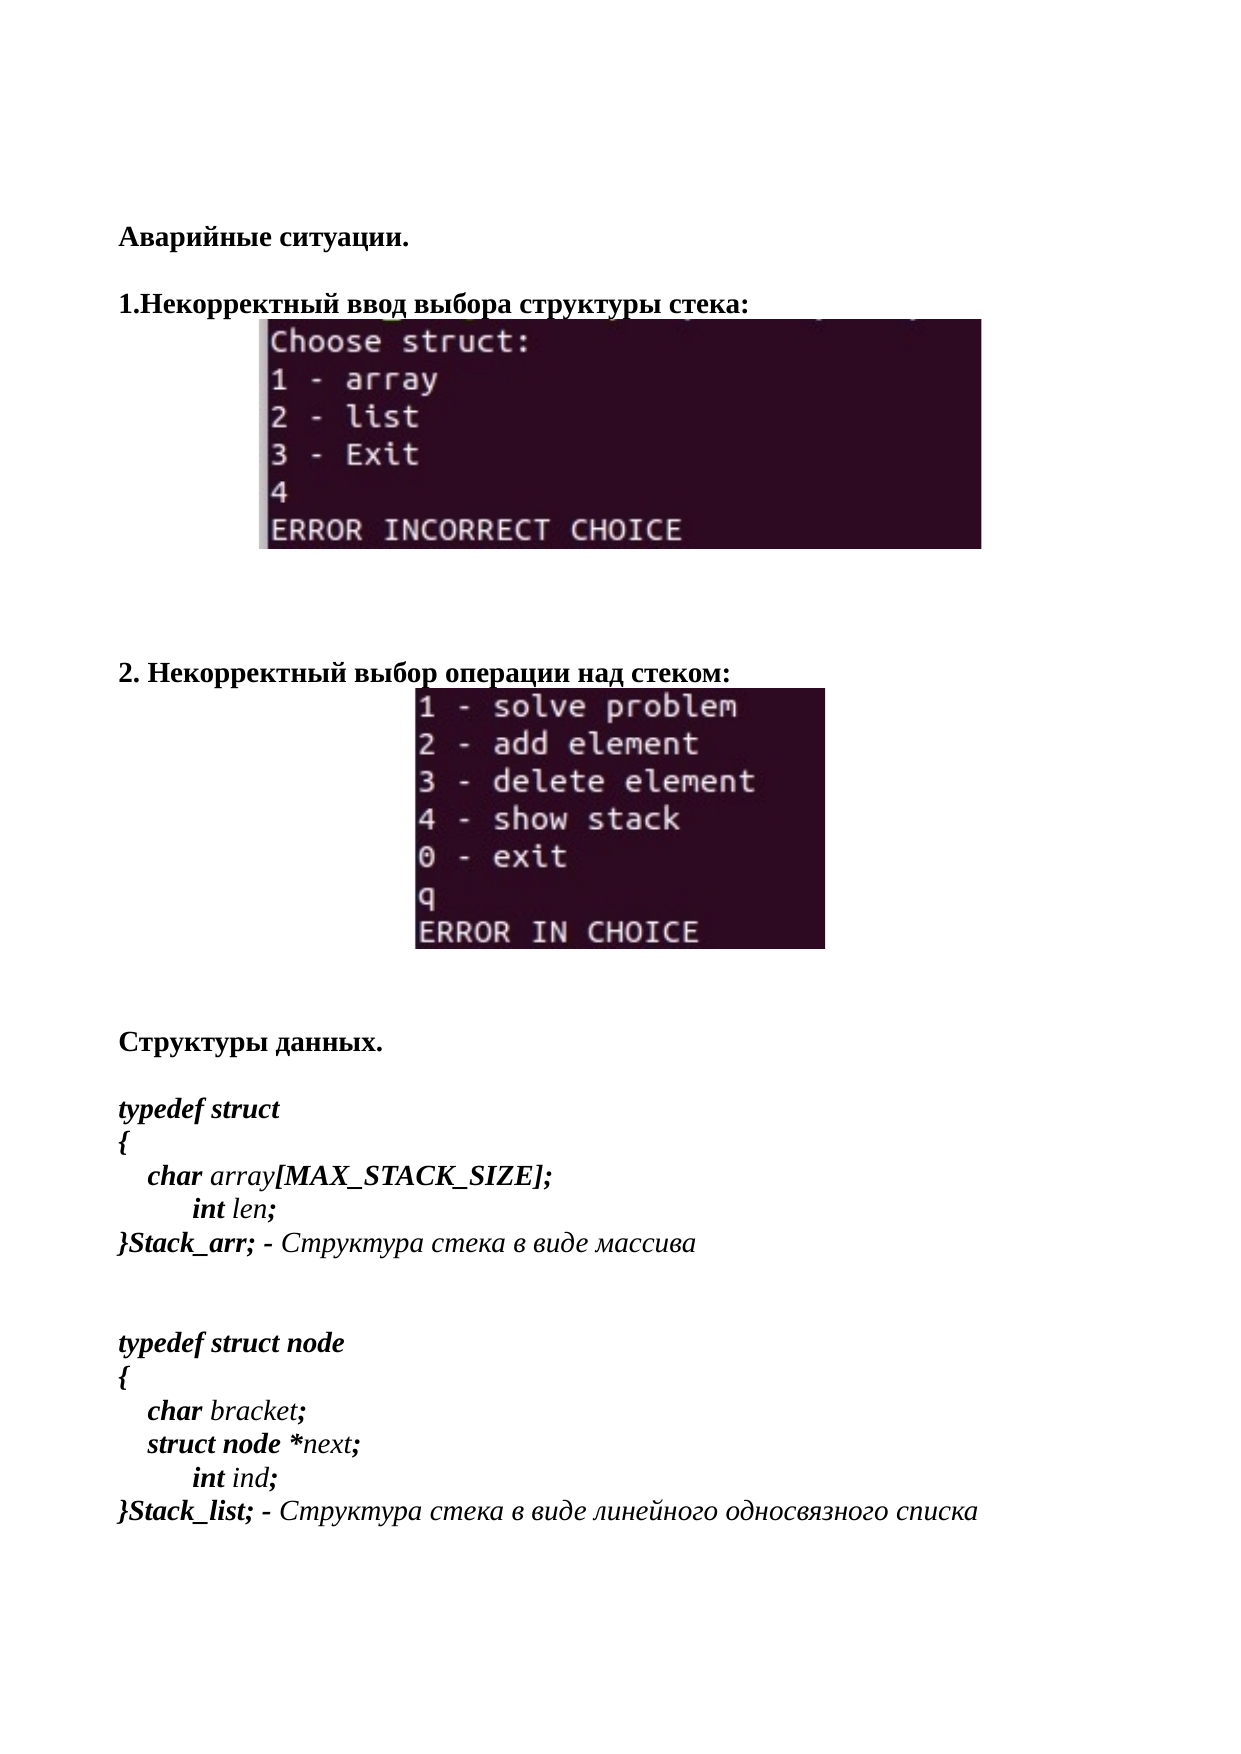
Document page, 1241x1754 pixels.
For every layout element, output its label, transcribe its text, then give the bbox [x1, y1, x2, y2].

text typedef struct [118, 1091, 1122, 1124]
text { [118, 1359, 1122, 1393]
text typedef struct node [118, 1326, 1122, 1359]
text struct node *next; [118, 1426, 1122, 1460]
text }Stack_list; - Структура стека в виде линейного односвязного списка [118, 1493, 1122, 1527]
picture [414, 688, 826, 949]
text Структуры данных. [118, 1024, 1122, 1057]
text char array[MAX_STACK_SIZE]; [118, 1158, 1122, 1191]
picture [258, 319, 982, 549]
text 1.Некорректный ввод выбора структуры стека: [118, 286, 1122, 319]
text Аварийные ситуации. [118, 219, 1122, 252]
text { [118, 1124, 1122, 1158]
text 2. Некорректный выбор операции над стеком: [118, 655, 1122, 688]
text }Stack_arr; - Структура стека в виде массива [118, 1225, 1122, 1258]
text char bracket; [118, 1393, 1122, 1426]
text int len; [118, 1191, 1122, 1225]
text int ind; [118, 1460, 1122, 1493]
